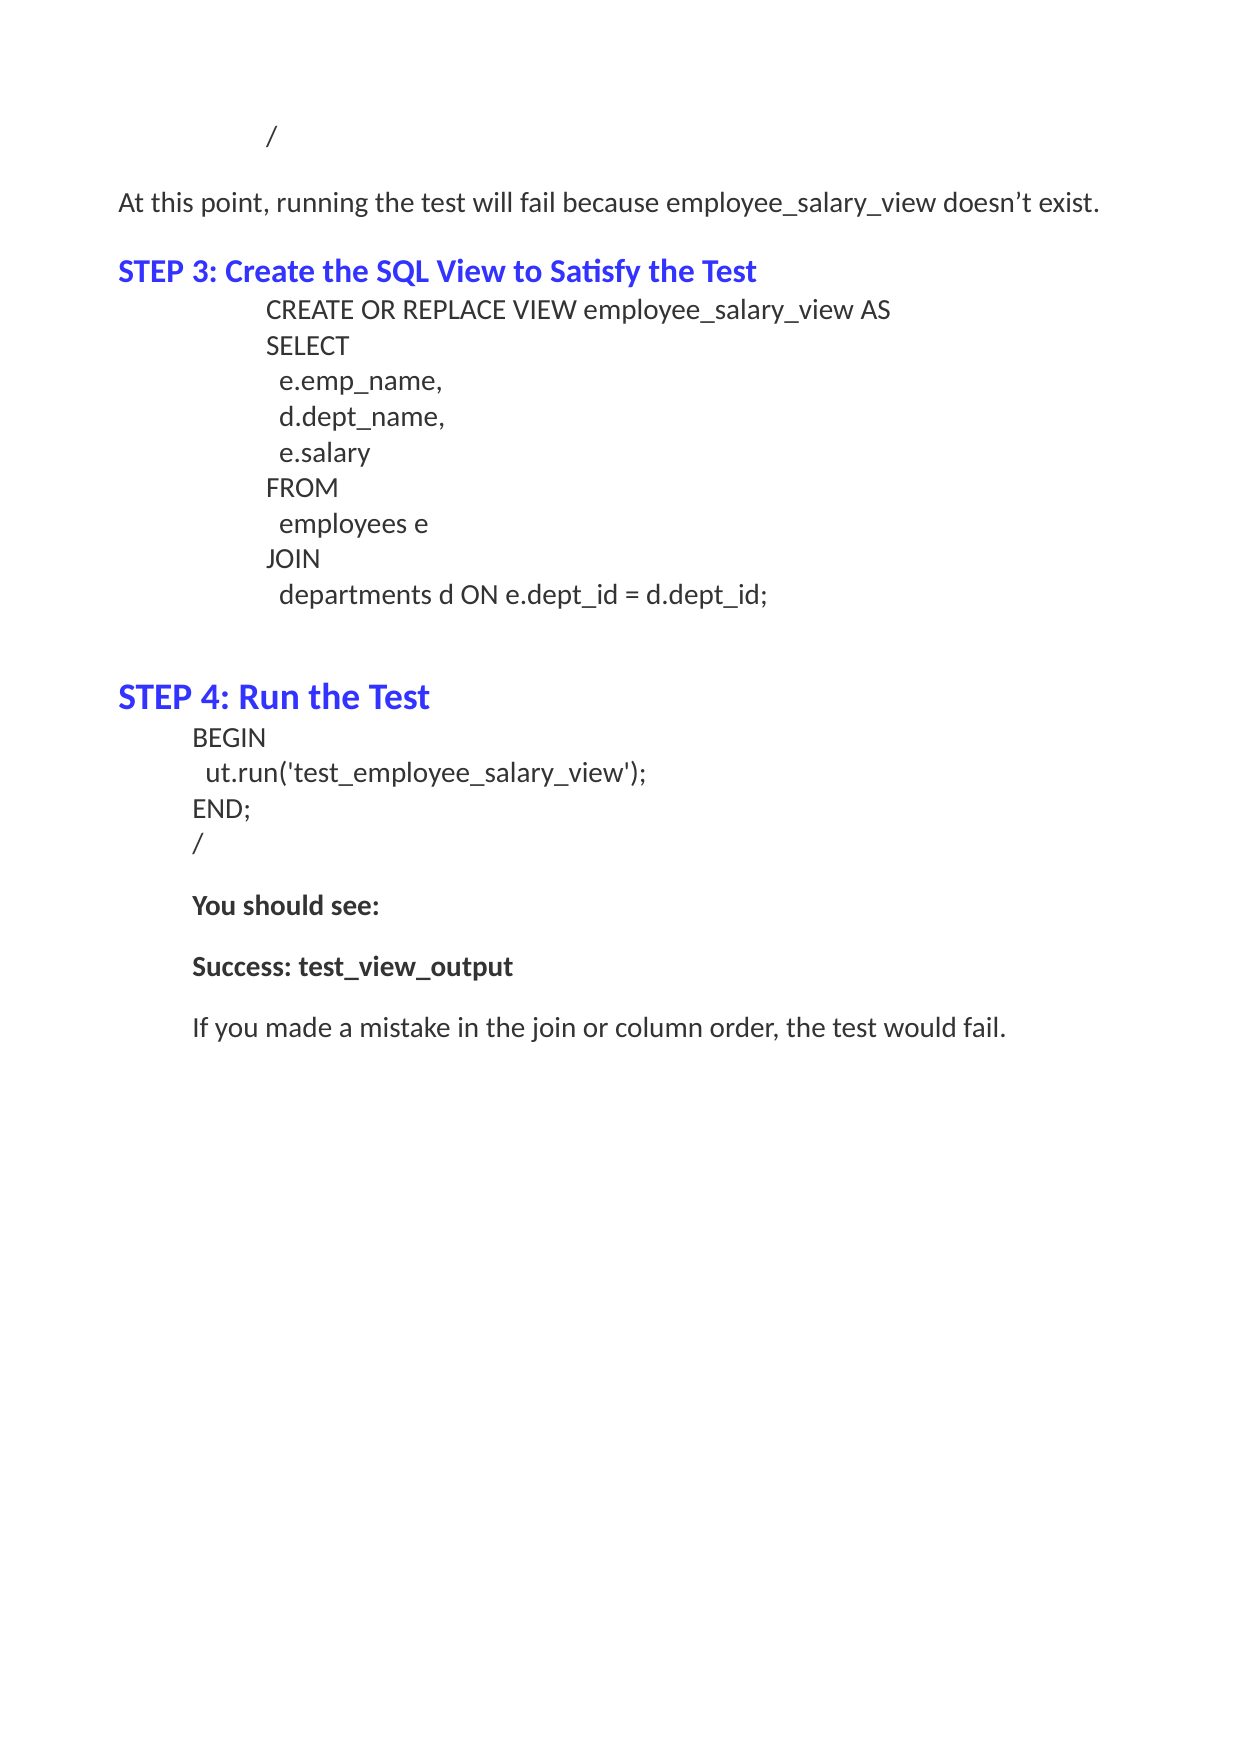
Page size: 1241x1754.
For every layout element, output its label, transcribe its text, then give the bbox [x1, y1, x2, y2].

subtitle STEP 4: Run the Test [118, 673, 1122, 719]
text At this point, running the test will fail because employee_salary_view doesn’t exist. [118, 184, 1122, 220]
text e.salary [266, 434, 1122, 469]
text JOIN [266, 541, 1122, 576]
text / [266, 118, 1122, 154]
text departments d ON e.dept_id = d.dept_id; [266, 576, 1122, 612]
text SELECT [266, 327, 1122, 362]
text / [192, 826, 1122, 861]
text STEP 3: Create the SQL View to Satisfy the Test [118, 250, 1122, 291]
text BEGIN [192, 719, 1122, 754]
text If you made a mistake in the join or column order, the test would fail. [192, 1009, 1122, 1044]
text You should see: [192, 887, 1122, 922]
text employees e [266, 505, 1122, 541]
text FROM [266, 469, 1122, 505]
text ut.run('test_employee_salary_view'); [192, 754, 1122, 790]
text Success: test_view_output [192, 948, 1122, 983]
text CREATE OR REPLACE VIEW employee_salary_view AS [266, 291, 1122, 327]
text END; [192, 790, 1122, 826]
text d.dept_name, [266, 398, 1122, 434]
text e.emp_name, [266, 362, 1122, 398]
